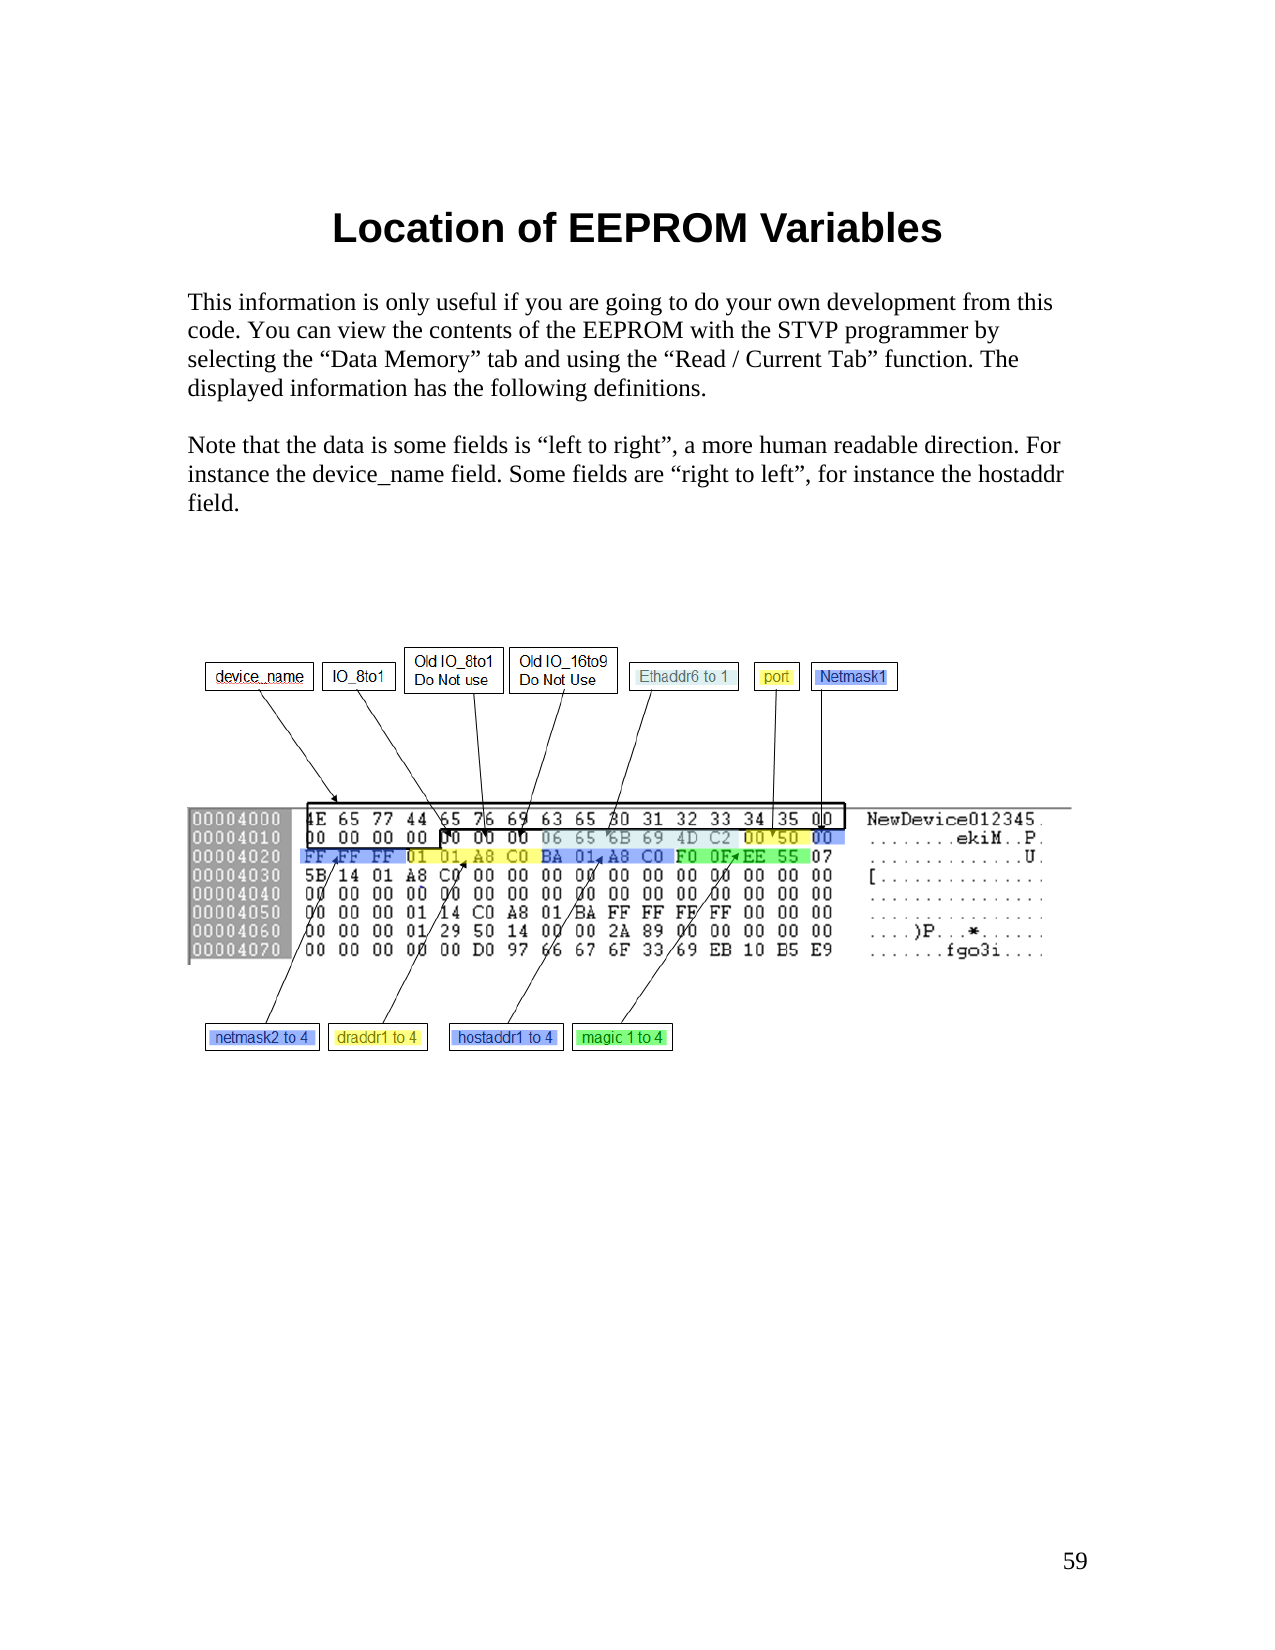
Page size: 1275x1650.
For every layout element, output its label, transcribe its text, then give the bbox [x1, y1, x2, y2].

subtitle Location of EEPROM Variables [187, 204, 1087, 252]
text This information is only useful if you are going to do your own development from this code. You can view the contents of the EEPROM with the STVP programmer by selecting the “Data Memory” tab and using the “Read / Current Tab” function. The displayed information has the following definitions. [187, 287, 1087, 402]
picture [187, 574, 1086, 1153]
text Note that the data is some fields is “left to right”, a more human readable direction. For instance the device_name field. Some fields are “right to left”, for instance the hostaddr field. [187, 430, 1087, 517]
